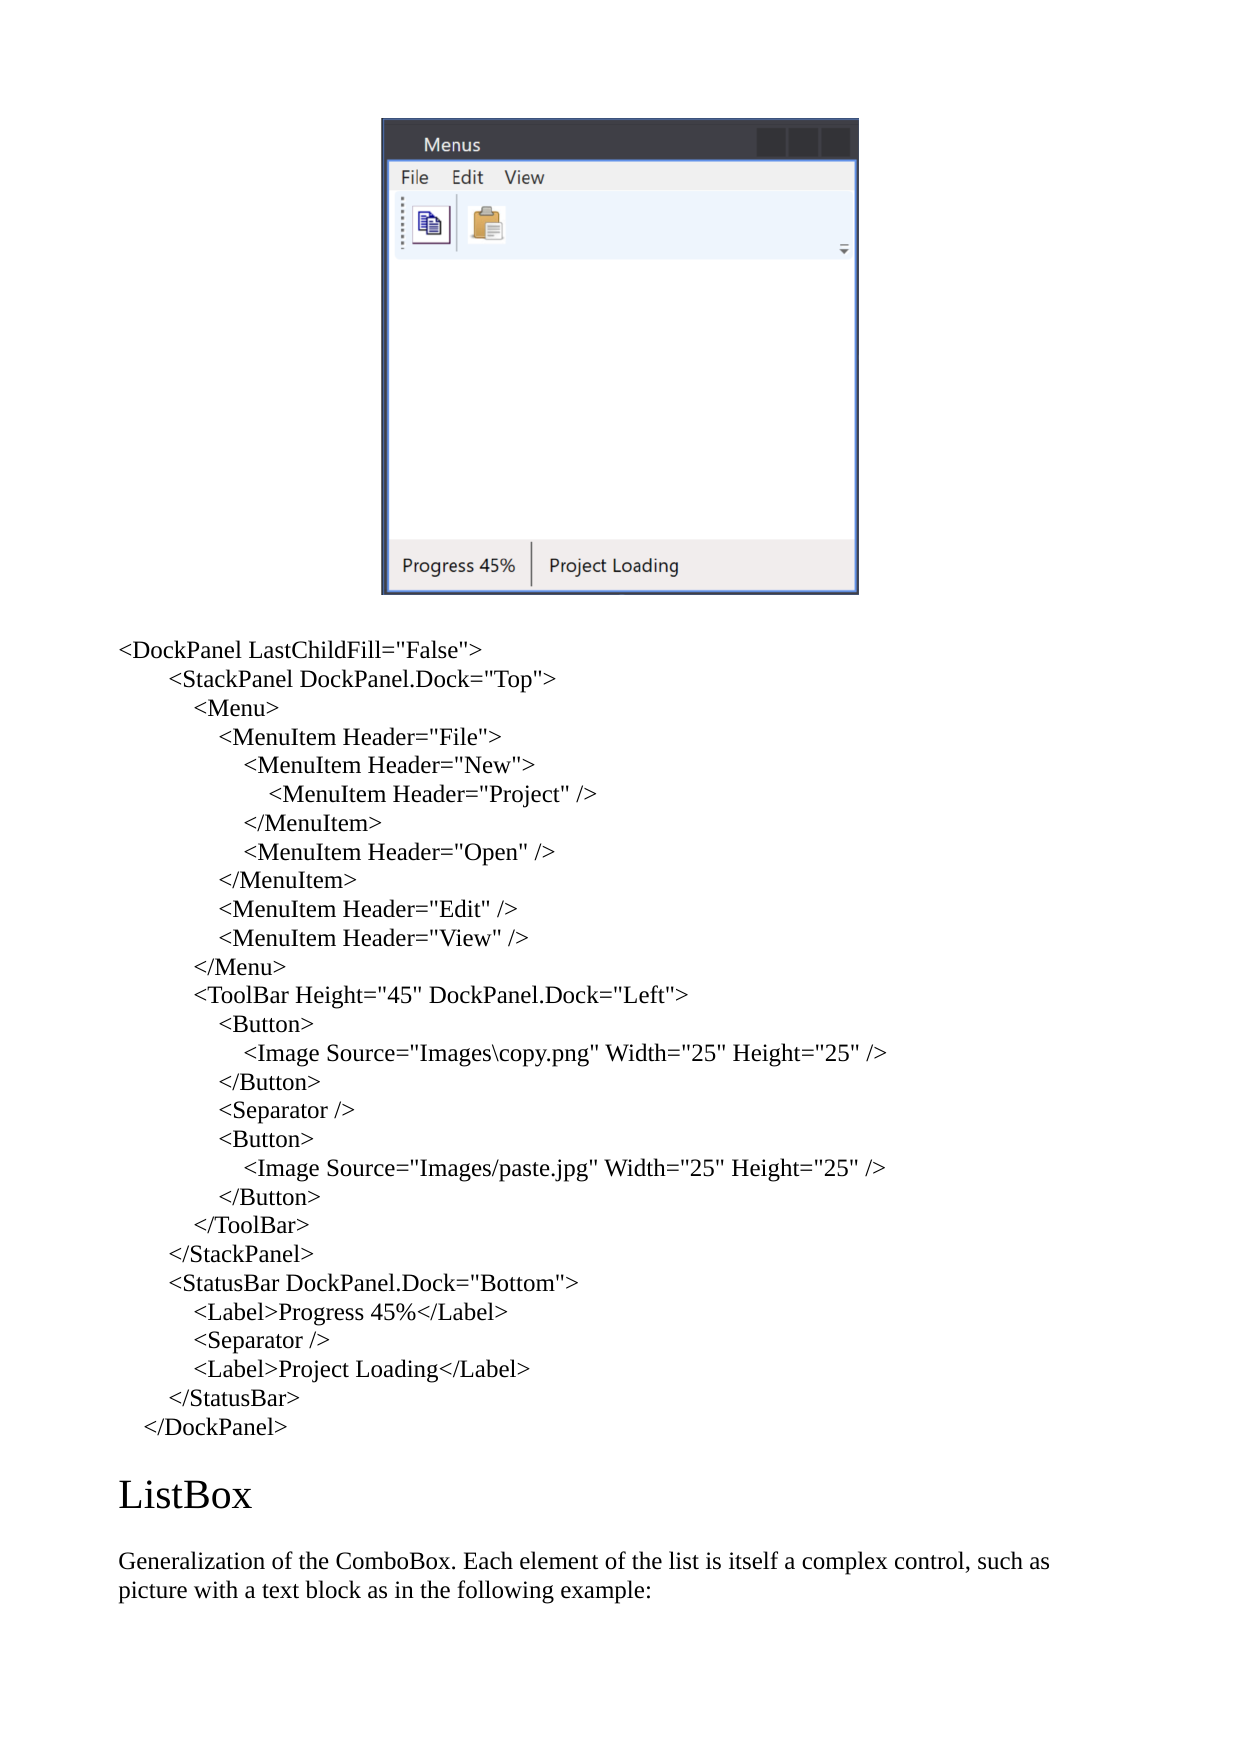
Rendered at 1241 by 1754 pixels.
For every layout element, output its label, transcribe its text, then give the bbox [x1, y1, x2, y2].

text <ToolBar Height="45" DockPanel.Dock="Left"> [118, 981, 1122, 1009]
text Generalization of the ComboBox. Each element of the list is itself a complex control, such as picture with a text block as in the following example: [118, 1546, 1122, 1603]
text <MenuItem Header="File"> [118, 722, 1122, 751]
text </Menu> [118, 952, 1122, 981]
text <MenuItem Header="New"> [118, 751, 1122, 779]
text <StackPanel DockPanel.Dock="Top"> [118, 664, 1122, 693]
text <MenuItem Header="Edit" /> [118, 894, 1122, 923]
text </StatusBar> [118, 1383, 1122, 1412]
text <MenuItem Header="Project" /> [118, 779, 1122, 808]
text <Image Source="Images/paste.jpg" Width="25" Height="25" /> [118, 1153, 1122, 1182]
text </ToolBar> [118, 1211, 1122, 1239]
text <Button> [118, 1124, 1122, 1153]
text </DockPanel> [118, 1412, 1122, 1441]
text ListBox [118, 1469, 1122, 1517]
text <Label>Progress 45%</Label> [118, 1297, 1122, 1326]
text <Image Source="Images\copy.png" Width="25" Height="25" /> [118, 1038, 1122, 1067]
text <Label>Project Loading</Label> [118, 1354, 1122, 1383]
text <Button> [118, 1009, 1122, 1038]
text <MenuItem Header="Open" /> [118, 837, 1122, 866]
text </Button> [118, 1182, 1122, 1211]
text <Separator /> [118, 1096, 1122, 1124]
text <Menu> [118, 693, 1122, 722]
text </StackPanel> [118, 1239, 1122, 1268]
text <MenuItem Header="View" /> [118, 923, 1122, 952]
text </MenuItem> [118, 808, 1122, 837]
text </MenuItem> [118, 866, 1122, 894]
text <DockPanel LastChildFill="False"> [118, 636, 1122, 664]
text <StatusBar DockPanel.Dock="Bottom"> [118, 1268, 1122, 1297]
picture [381, 118, 859, 595]
text </Button> [118, 1067, 1122, 1096]
text <Separator /> [118, 1326, 1122, 1354]
